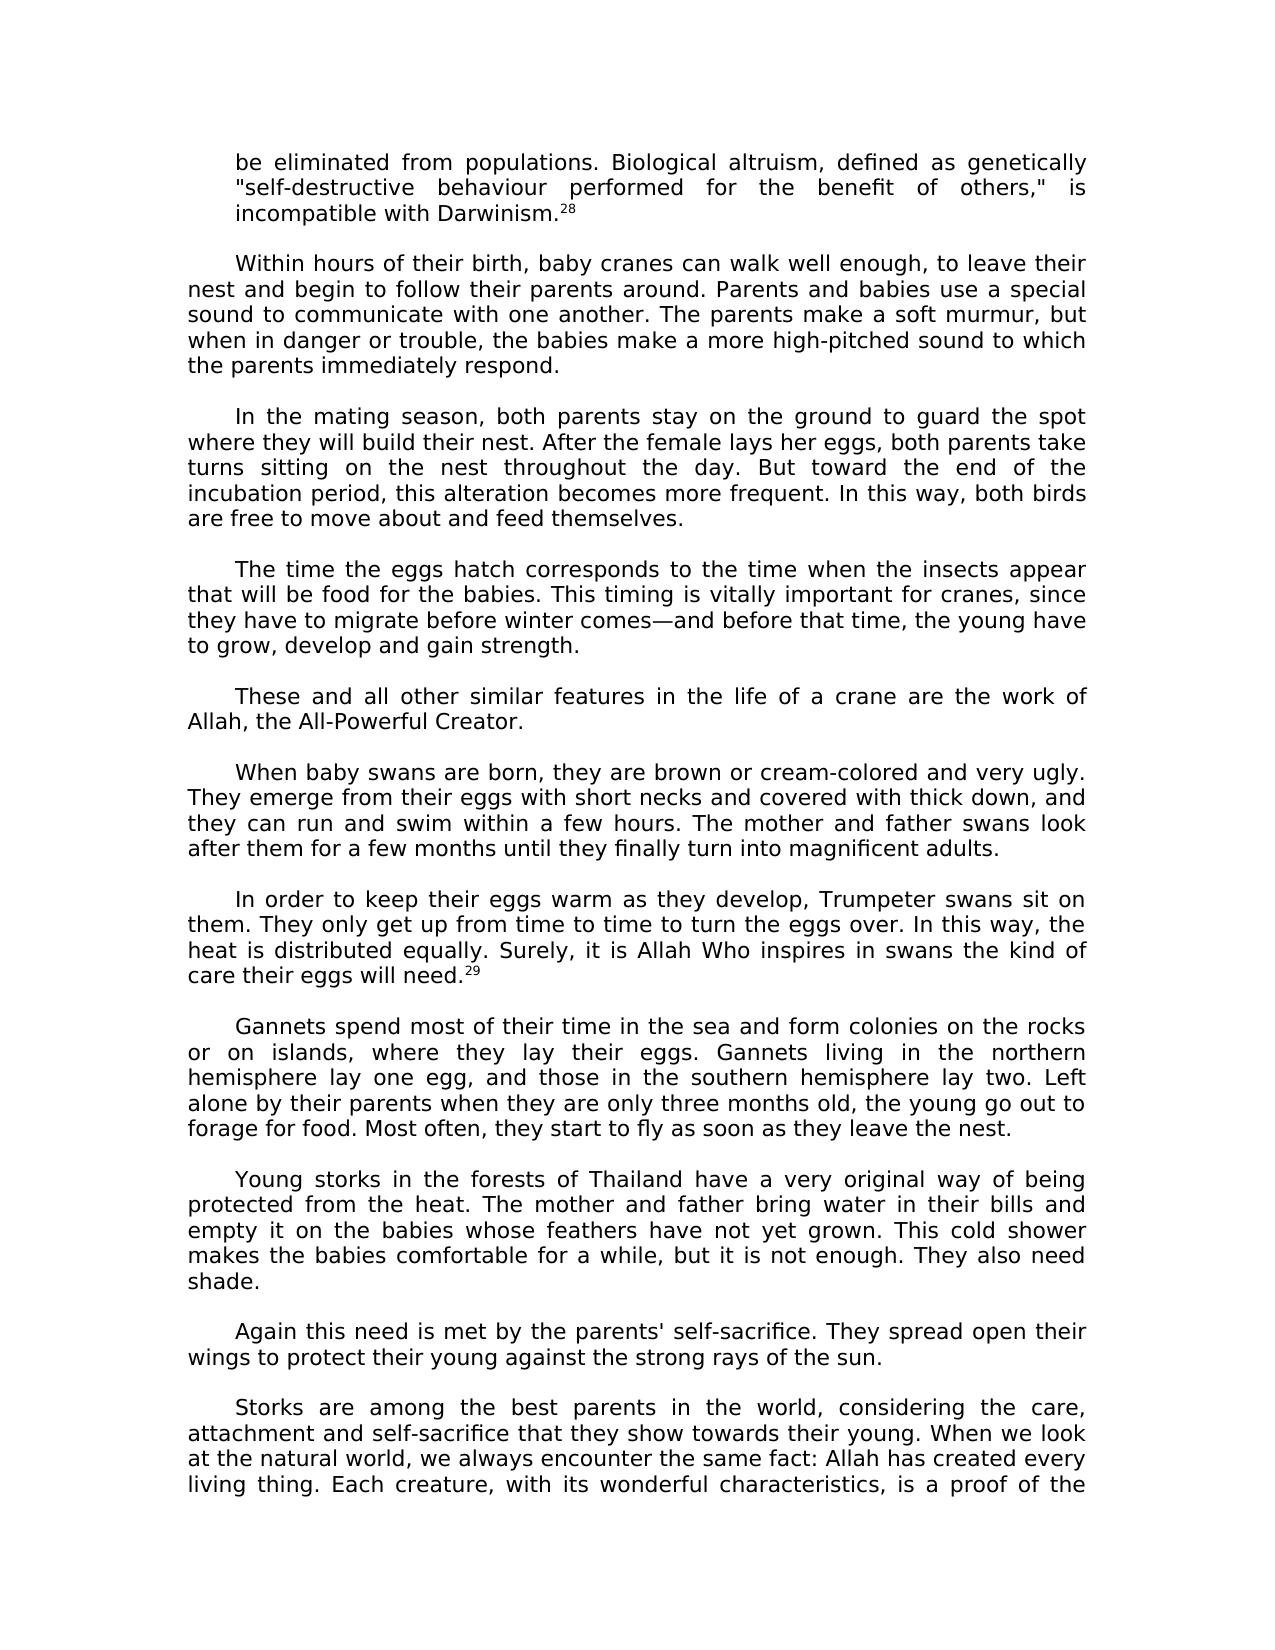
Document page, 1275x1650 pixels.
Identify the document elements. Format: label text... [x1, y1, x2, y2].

text In order to keep their eggs warm as they develop, Trumpeter swans sit on them. They only get up from time to time to turn the eggs over. In this way, the heat is distributed equally. Surely, it is Allah Who inspires in swans the kind of care their eggs will need.29 [187, 887, 1087, 989]
text The time the eggs hatch corresponds to the time when the insects appear that will be food for the babies. This timing is vitally important for cranes, since they have to migrate before winter comes—and before that time, the young have to grow, develop and gain strength. [187, 557, 1087, 659]
text be eliminated from populations. Biological altruism, defined as genetically "self-destructive behaviour performed for the benefit of others," is incompatible with Darwinism.28 [235, 150, 1087, 227]
text Within hours of their birth, baby cranes can walk well enough, to leave their nest and begin to follow their parents around. Parents and babies use a special sound to communicate with one another. The parents make a soft murmur, but when in danger or trouble, the babies make a more high-pitched sound to which the parents immediately respond. [187, 252, 1087, 379]
text Storks are among the best parents in the world, considering the care, attachment and self-sacrifice that they show towards their young. When we look at the natural world, we always encounter the same fact: Allah has created every living thing. Each creature, with its wonderful characteristics, is a proof of the [187, 1395, 1087, 1497]
text Again this need is met by the parents' self-sacrifice. They spread open their wings to protect their young against the strong rays of the sun. [187, 1319, 1087, 1370]
text Gannets spend most of their time in the sea and form colonies on the rocks or on islands, where they lay their eggs. Gannets living in the northern hemisphere lay one egg, and those in the southern hemisphere lay two. Left alone by their parents when they are only three months old, the young go out to forage for food. Most often, they start to fly as soon as they leave the nest. [187, 1014, 1087, 1142]
text These and all other similar features in the life of a crane are the work of Allah, the All-Powerful Creator. [187, 684, 1087, 735]
text In the mating season, both parents stay on the ground to guard the spot where they will build their nest. After the female lays her eggs, both parents take turns sitting on the nest throughout the day. But toward the end of the incubation period, this alteration becomes more frequent. In this way, both birds are free to move about and feed themselves. [187, 404, 1087, 532]
text Young storks in the forests of Thailand have a very original way of being protected from the heat. The mother and father bring water in their bills and empty it on the babies whose feathers have not yet grown. This cold shower makes the babies comfortable for a while, but it is not enough. They also need shade. [187, 1167, 1087, 1294]
text When baby swans are born, they are brown or cream-colored and very ugly. They emerge from their eggs with short necks and covered with thick down, and they can run and swim within a few hours. The mother and father swans look after them for a few months until they finally turn into magnificent adults. [187, 760, 1087, 862]
